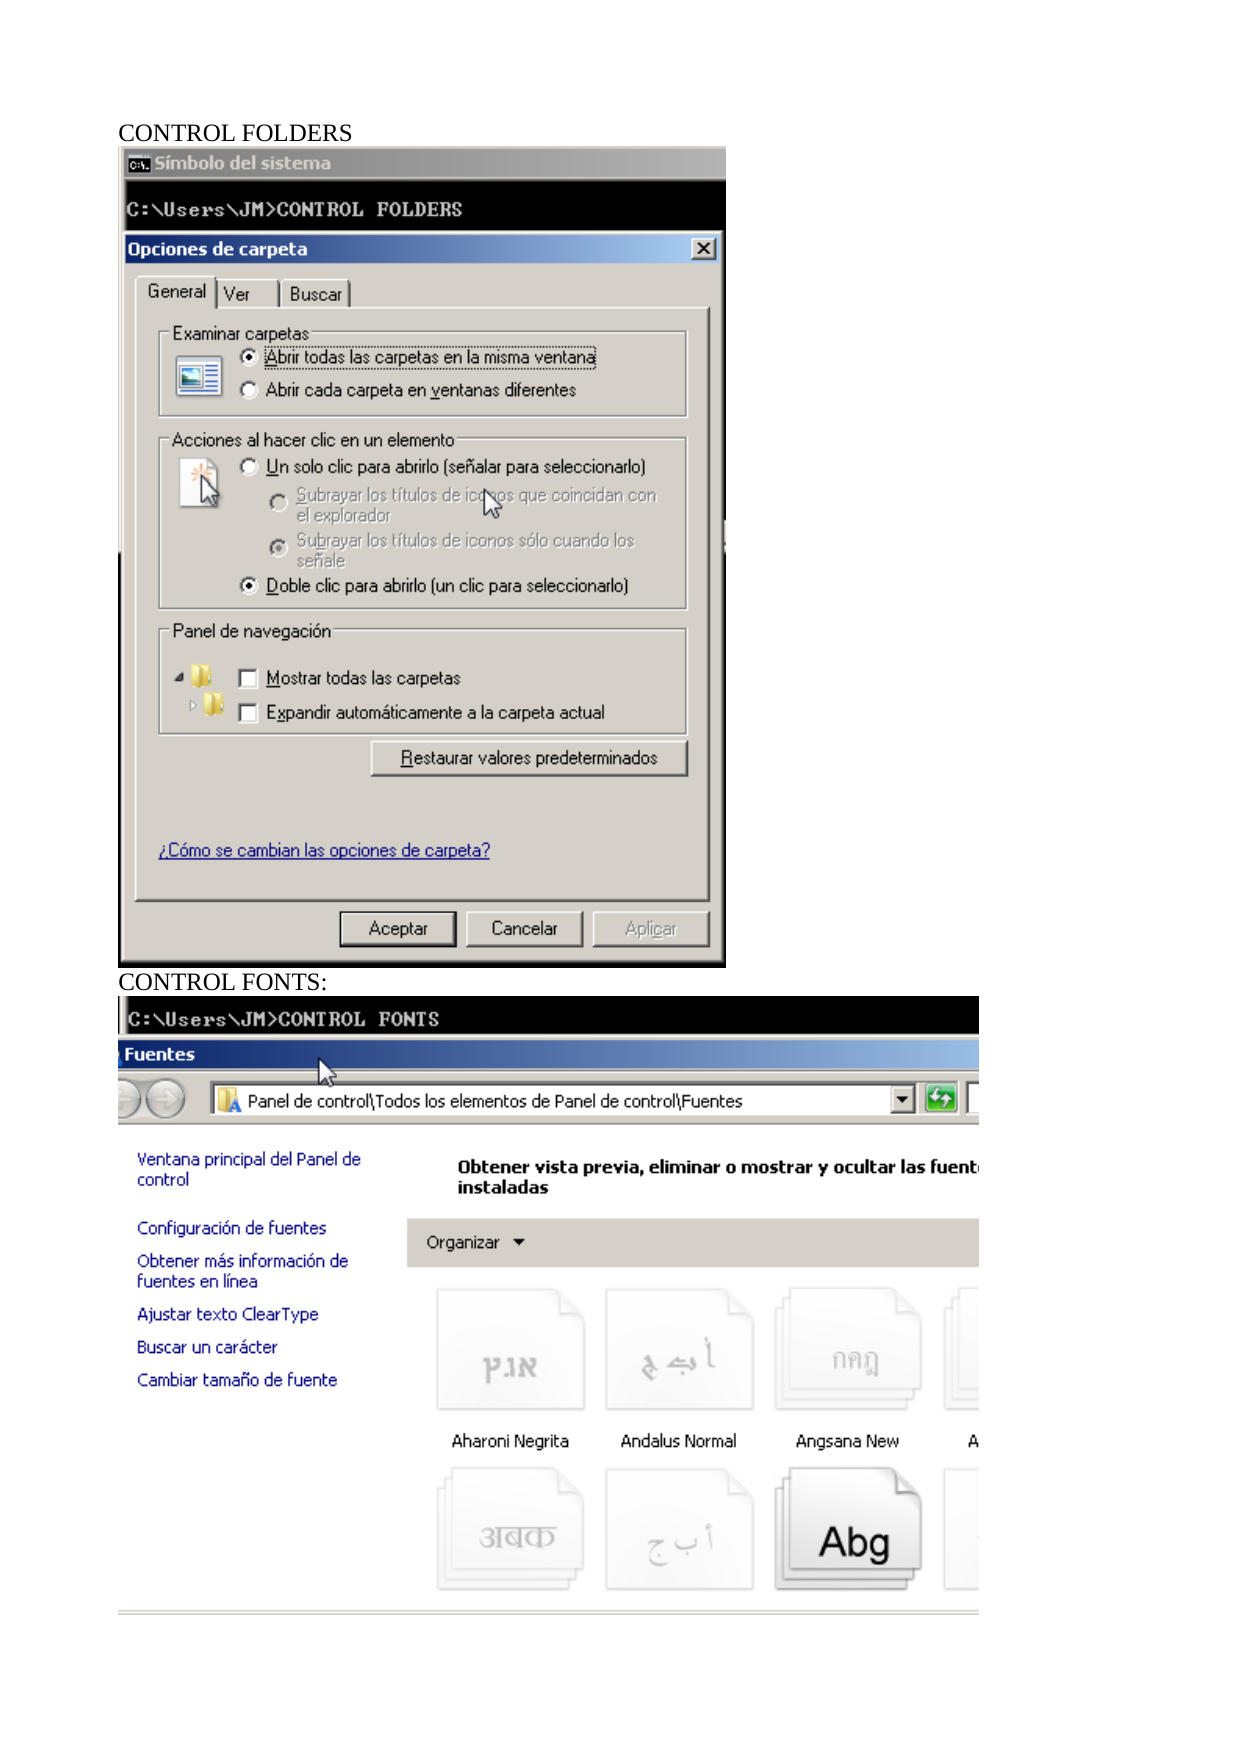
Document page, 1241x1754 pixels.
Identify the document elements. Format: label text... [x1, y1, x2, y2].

text CONTROL FONTS: [118, 967, 1122, 996]
text CONTROL FOLDERS [118, 118, 1122, 147]
